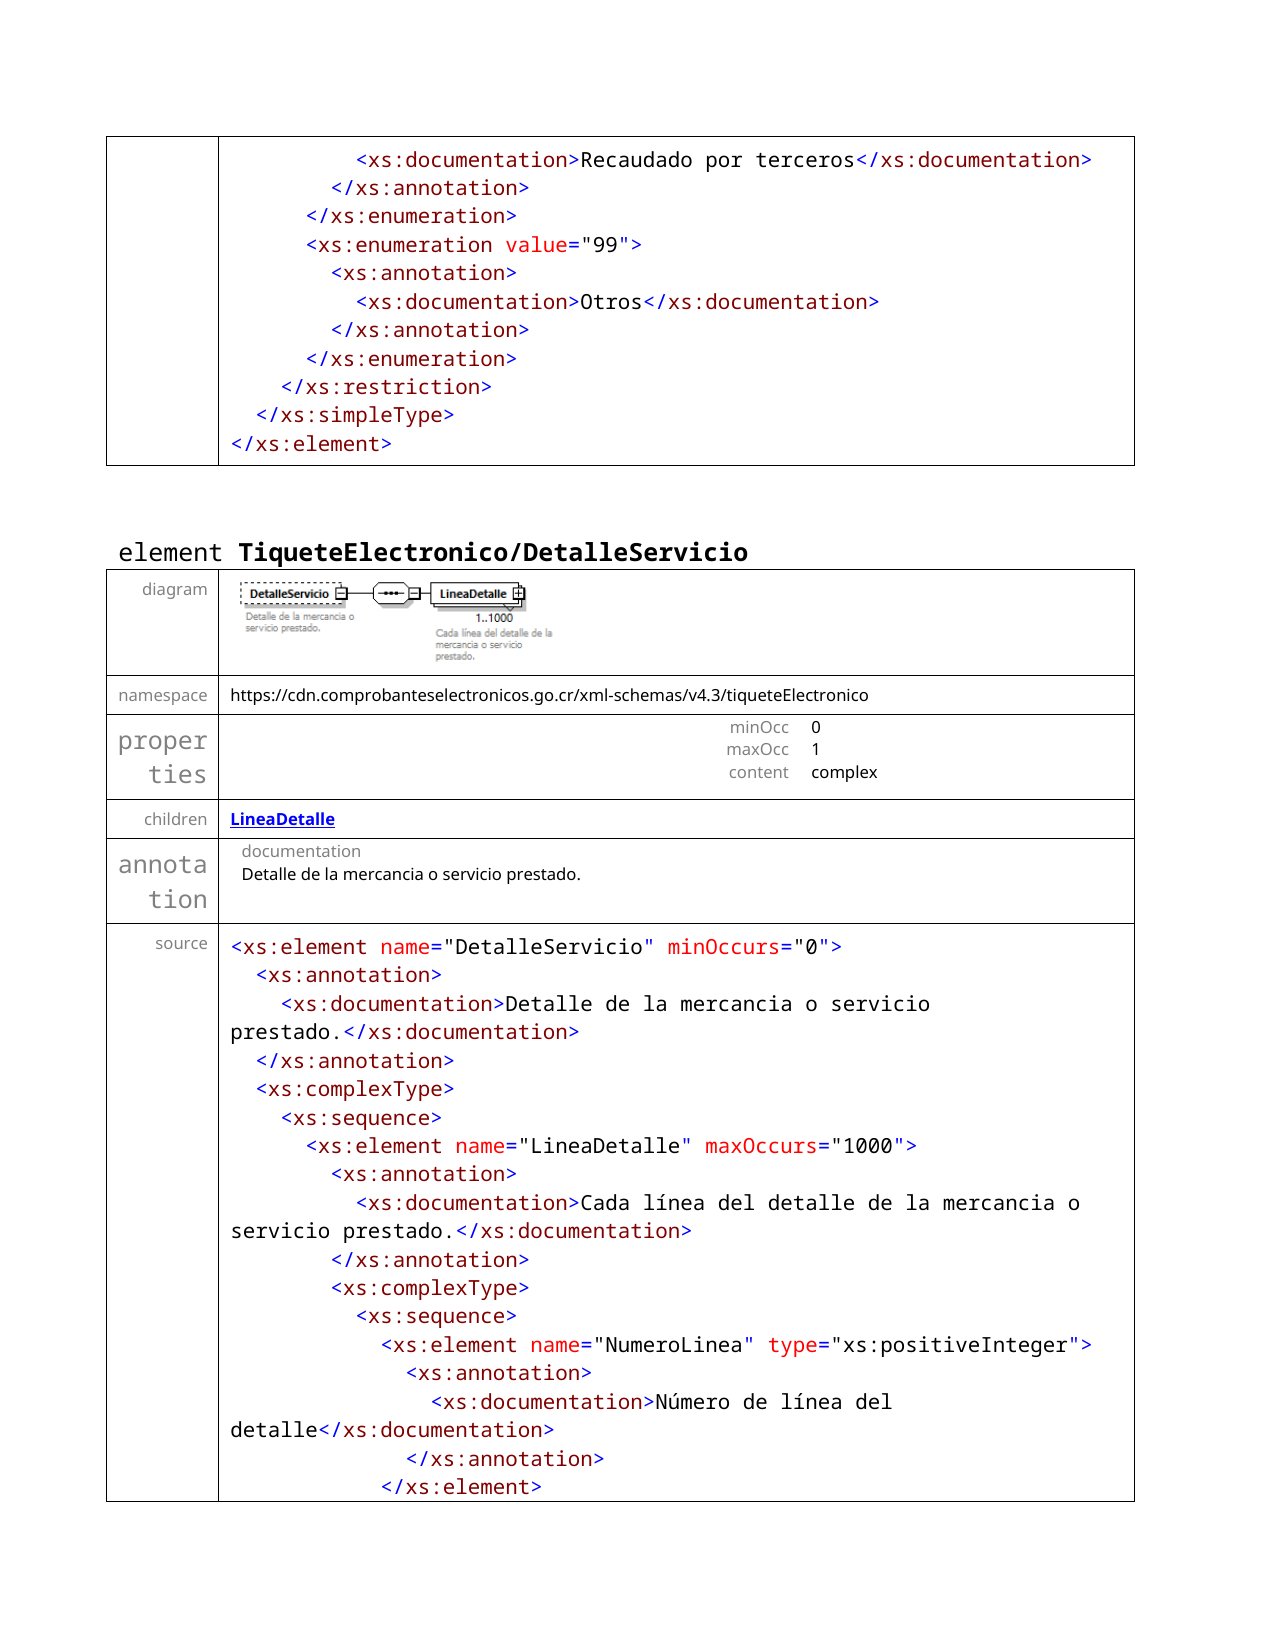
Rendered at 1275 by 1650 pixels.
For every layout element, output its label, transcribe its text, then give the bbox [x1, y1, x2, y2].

table_cell source [107, 924, 218, 1501]
text element TiqueteElectronico/DetalleServicio [118, 534, 1157, 568]
table_header [219, 570, 1134, 675]
table_cell namespace [107, 676, 218, 714]
table_cell [219, 715, 1134, 799]
table_cell maxOcc [230, 738, 800, 761]
table_cell complex [800, 761, 1134, 783]
table_cell <xs:documentation>Recaudado por terceros</xs:documentation> </xs:annotation> </xs:enumeration> <xs:enumeration value="99"> <xs:annotation> <xs:documentation>Otros</xs:documentation> </xs:annotation> </xs:enumeration> </xs:restriction> </xs:simpleType> </xs:element> [219, 137, 1134, 465]
table_cell <xs:element name="DetalleServicio" minOccurs="0"> <xs:annotation> <xs:documentation>Detalle de la mercancia o servicio prestado.</xs:documentation> </xs:annotation> <xs:complexType> <xs:sequence> <xs:element name="LineaDetalle" maxOccurs="1000"> <xs:annotation> <xs:documentation>Cada línea del detalle de la mercancia o servicio prestado.</xs:documentation> </xs:annotation> <xs:complexType> <xs:sequence> <xs:element name="NumeroLinea" type="xs:positiveInteger"> <xs:annotation> <xs:documentation>Número de línea del detalle</xs:documentation> </xs:annotation> </xs:element> [219, 924, 1134, 1501]
table_header 0 [800, 715, 1134, 738]
table_cell Detalle de la mercancia o servicio prestado. [230, 862, 1134, 885]
table_cell 1 [800, 738, 1134, 761]
picture [230, 577, 566, 667]
table_cell [219, 839, 1134, 923]
table_cell [107, 137, 218, 465]
table_header minOcc [230, 715, 800, 738]
table_cell https://cdn.comprobanteselectronicos.go.cr/xml-schemas/v4.3/tiqueteElectronico [219, 676, 1134, 714]
table_cell content [230, 761, 800, 783]
table_cell annotation [107, 839, 218, 923]
table_cell properties [107, 715, 218, 799]
table_cell LineaDetalle [219, 800, 1134, 838]
table_cell children [107, 800, 218, 838]
table_header diagram [107, 570, 218, 675]
table_header documentation [230, 839, 1134, 862]
